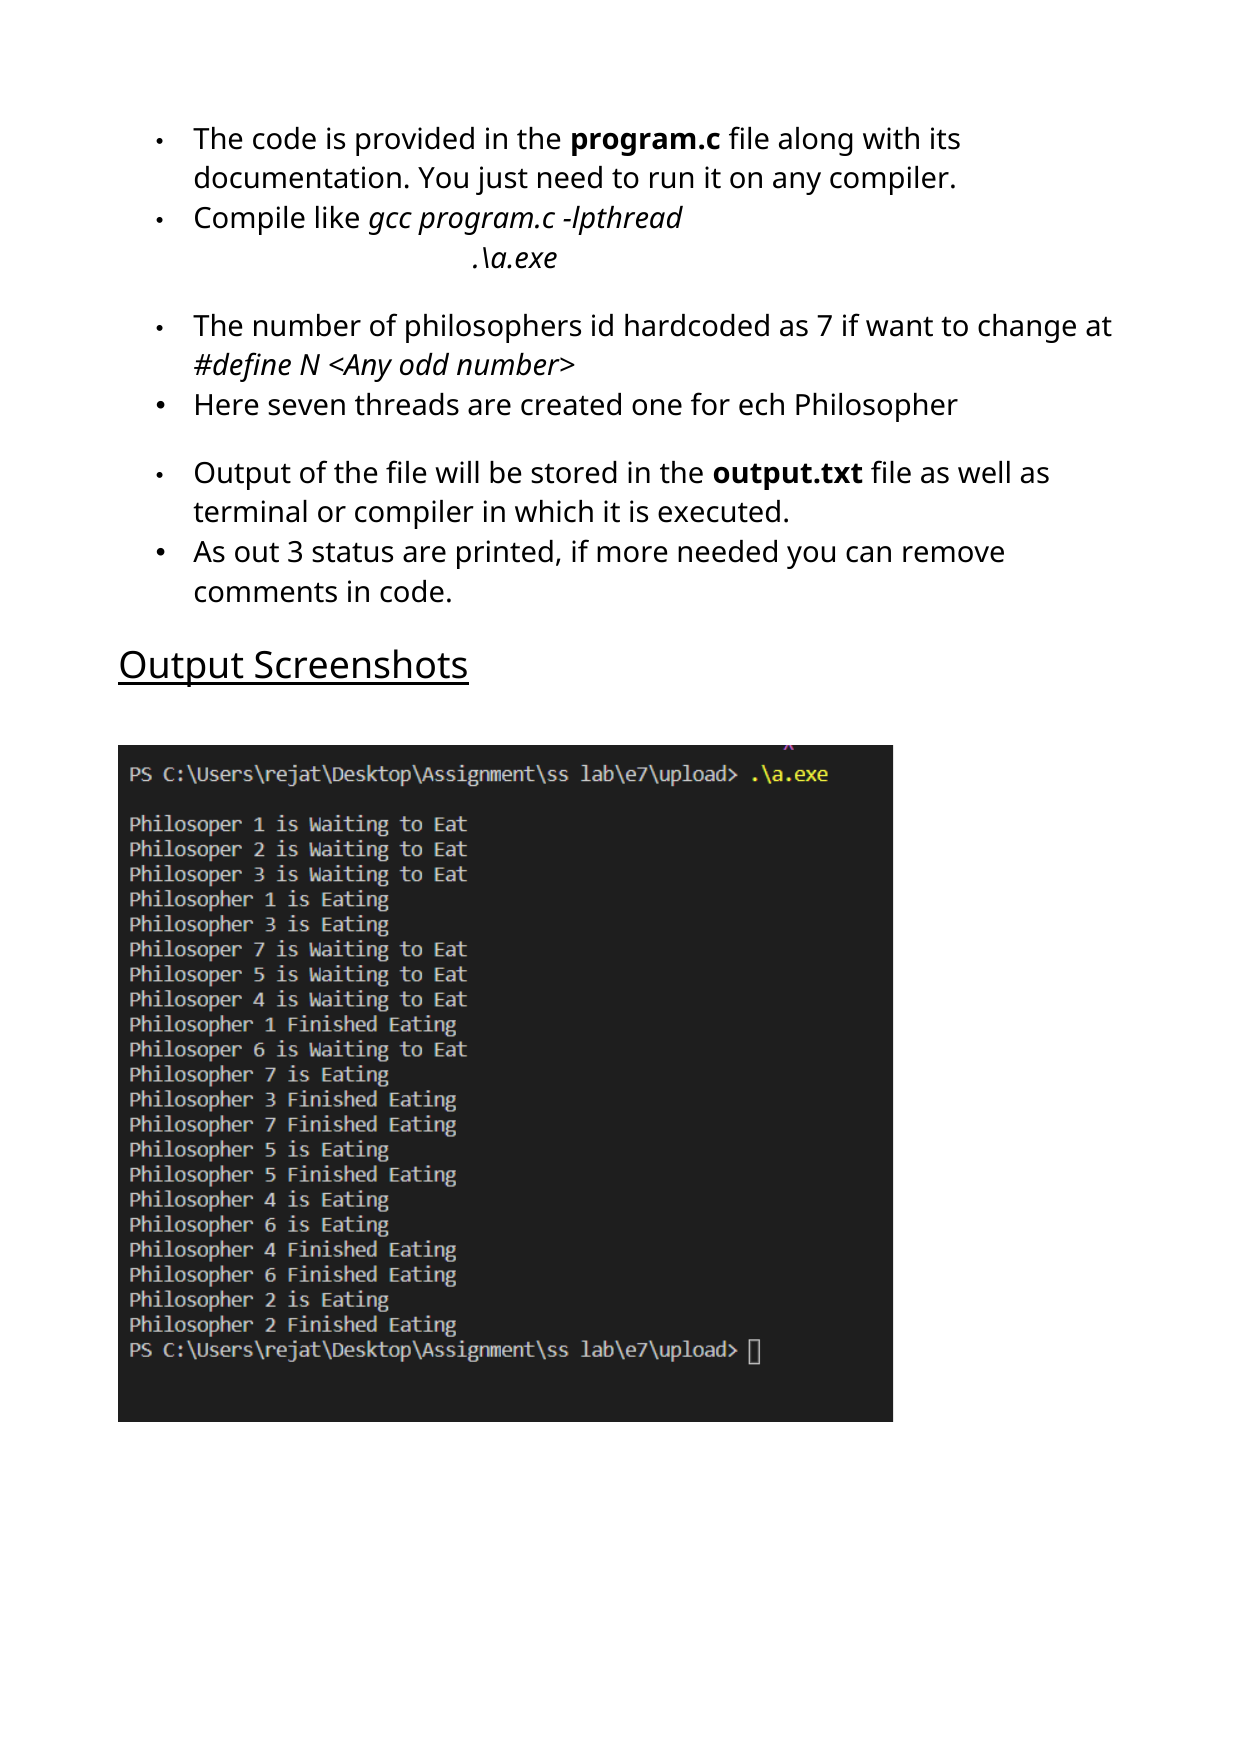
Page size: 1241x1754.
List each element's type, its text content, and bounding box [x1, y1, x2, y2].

list Compile like gcc program.c -lpthread [156, 197, 1122, 237]
text Output Screenshots [118, 639, 1122, 690]
list As out 3 status are printed, if more needed you can remove comments in code. [156, 531, 1122, 611]
text .\a.exe [118, 237, 1122, 277]
list Output of the file will be stored in the output.txt file as well as terminal or compiler in which it is executed. [156, 452, 1122, 531]
list The number of philosophers id hardcoded as 7 if want to change at #define N <Any odd number> [156, 305, 1122, 384]
list The code is provided in the program.c file along with its documentation. You just need to run it on any compiler. [156, 118, 1122, 197]
list Here seven threads are created one for ech Philosopher [156, 384, 1122, 424]
